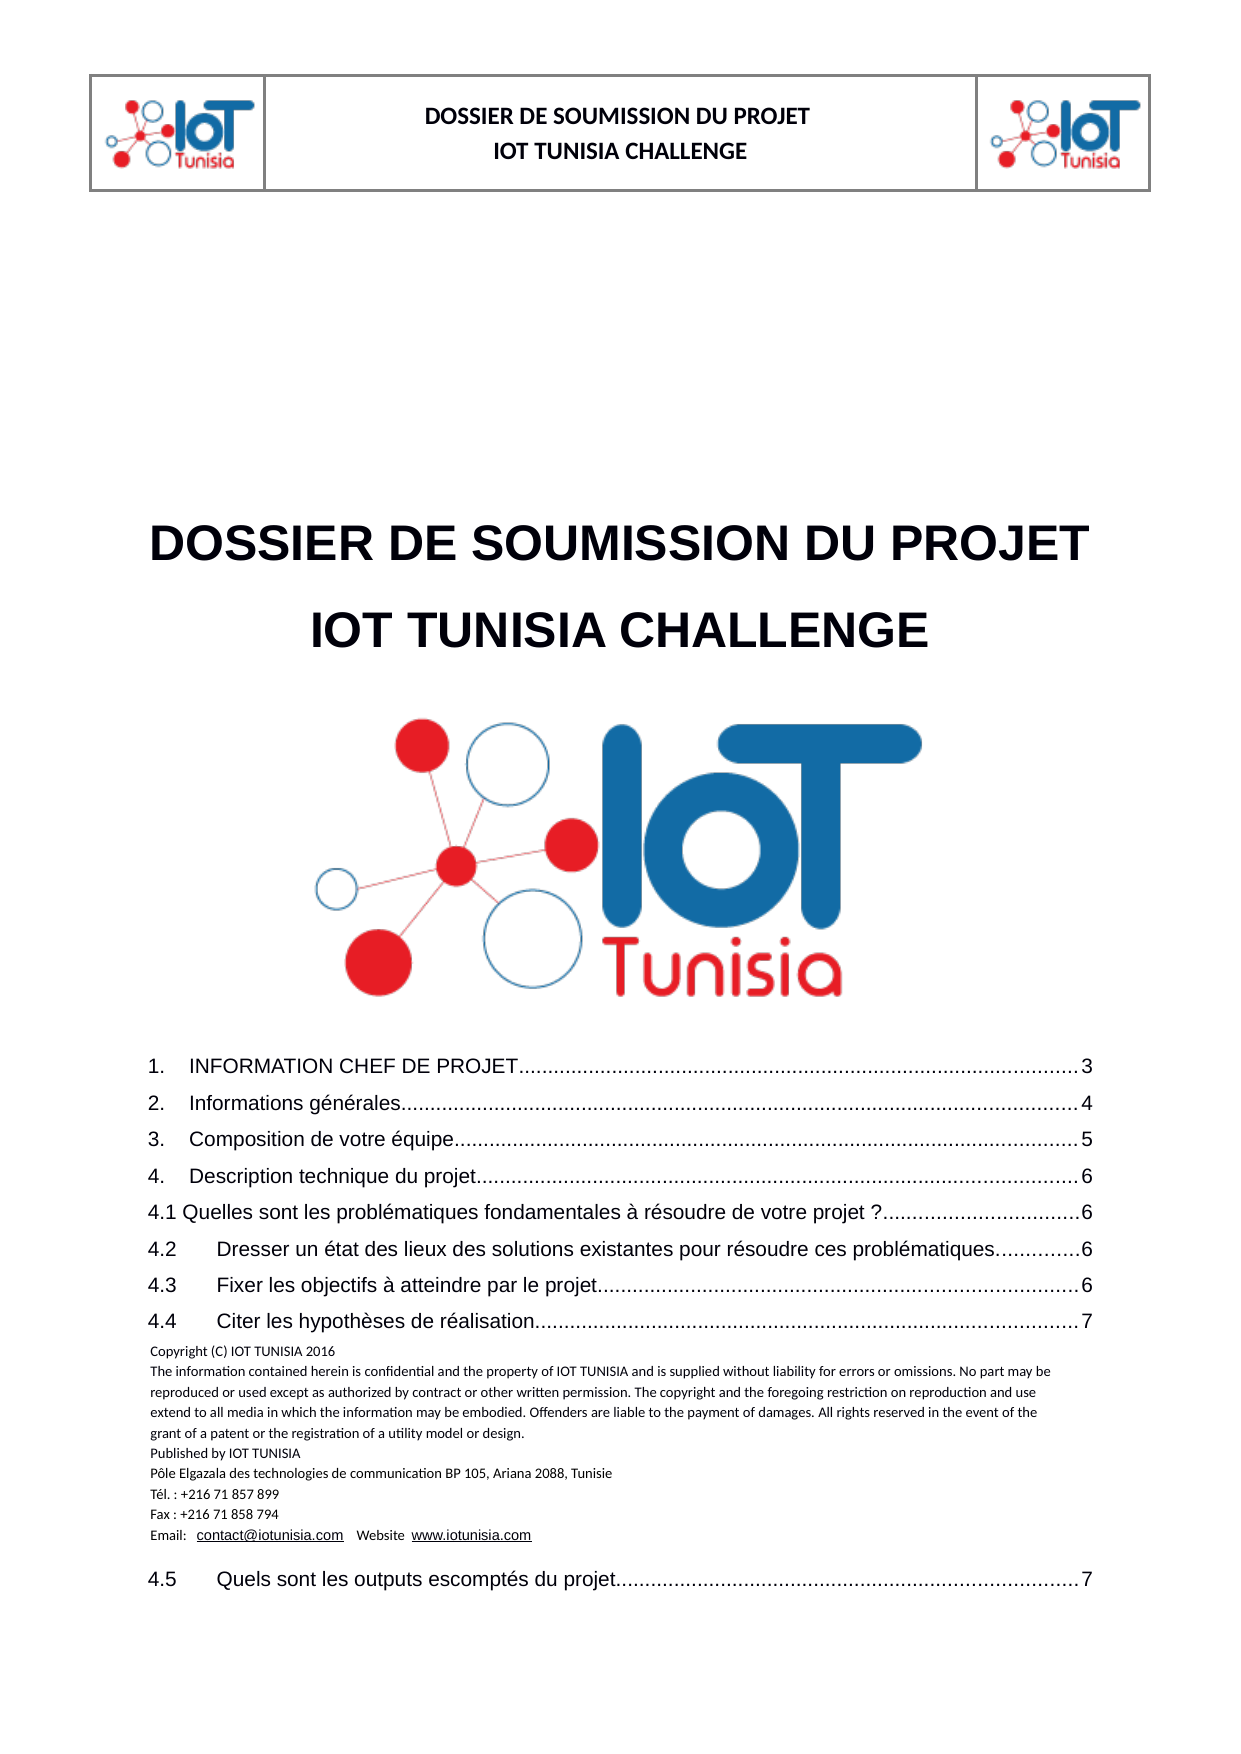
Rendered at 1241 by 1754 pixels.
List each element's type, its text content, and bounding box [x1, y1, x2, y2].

text Email: contact@iotunisia.com Website www.iotunisia.com [150, 1526, 1067, 1544]
text 4.2 Dresser un état des lieux des solutions existantes pour résoudre ces problématiques. 6 [148, 1236, 1093, 1260]
text Fax : +216 71 858 794 [150, 1506, 1067, 1523]
picture [985, 86, 1142, 180]
text Tél. : +216 71 857 899 [150, 1485, 1067, 1503]
picture [307, 686, 933, 1029]
text IOT TUNISIA CHALLENGE [148, 600, 1093, 657]
text 4.5 Quels sont les outputs escomptés du projet. 7 [148, 1346, 1093, 1591]
text Pôle Elgazala des technologies de communication BP 105, Ariana 2088, Tunisie [150, 1465, 1067, 1483]
text DOSSIER DE SOUMISSION DU PROJET [148, 513, 1093, 571]
text Copyright (C) IOT TUNISIA 2016 [150, 1342, 1067, 1360]
text 4. Description technique du projet 6 [148, 1163, 1093, 1187]
text 2. Informations générales 4 [148, 1091, 1093, 1114]
text 1. INFORMATION CHEF DE PROJET 3 [148, 1054, 1093, 1078]
text Published by IOT TUNISIA [150, 1444, 1067, 1462]
text 4.4 Citer les hypothèses de réalisation. 7 [148, 1309, 1093, 1333]
text 3. Composition de votre équipe 5 [148, 1127, 1093, 1151]
picture [99, 86, 256, 180]
text 4.1 Quelles sont les problématiques fondamentales à résoudre de votre projet ? 6 [148, 1200, 1093, 1224]
text 4.3 Fixer les objectifs à atteindre par le projet. 6 [148, 1273, 1093, 1297]
text The information contained herein is confidential and the property of IOT TUNISIA and is supplied without liability for errors or omissions. No part may be reproduced or used except as authorized by contract or other written permission. The copyright and the foregoing restriction on reproduction and use extend to all media in which the information may be embodied. Offenders are liable to the payment of damages. All rights reserved in the event of the grant of a patent or the registration of a utility model or design. [150, 1363, 1067, 1442]
